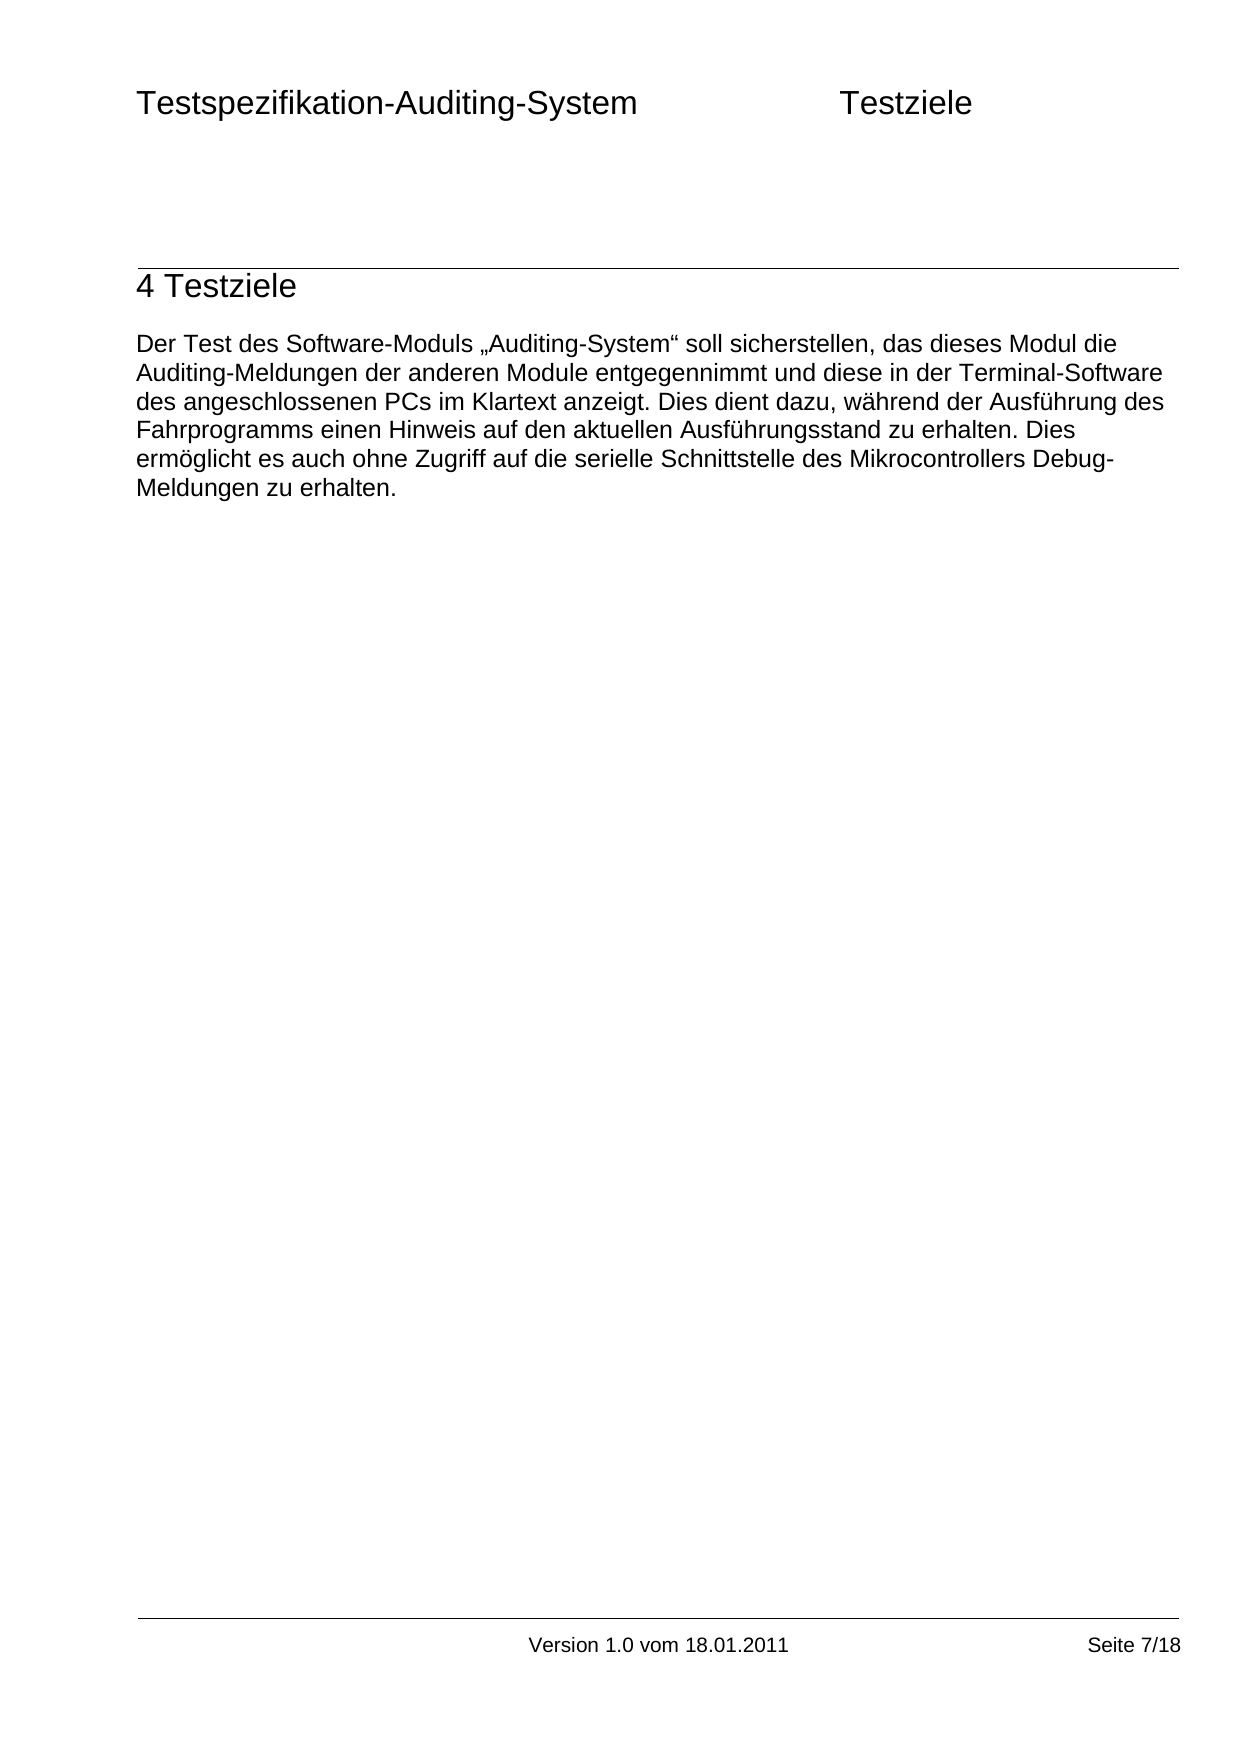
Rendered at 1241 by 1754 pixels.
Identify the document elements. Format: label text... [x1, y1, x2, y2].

text Der Test des Software-Moduls „Auditing-System“ soll sicherstellen, das dieses Modul die Auditing-Meldungen der anderen Module entgegennimmt und diese in der Terminal-Software des angeschlossenen PCs im Klartext anzeigt. Dies dient dazu, während der Ausführung des Fahrprogramms einen Hinweis auf den aktuellen Ausführungsstand zu erhalten. Dies ermöglicht es auch ohne Zugriff auf die serielle Schnittstelle des Mikrocontrollers Debug-Meldungen zu erhalten. [136, 329, 1181, 502]
subtitle Testziele [136, 289, 1181, 304]
